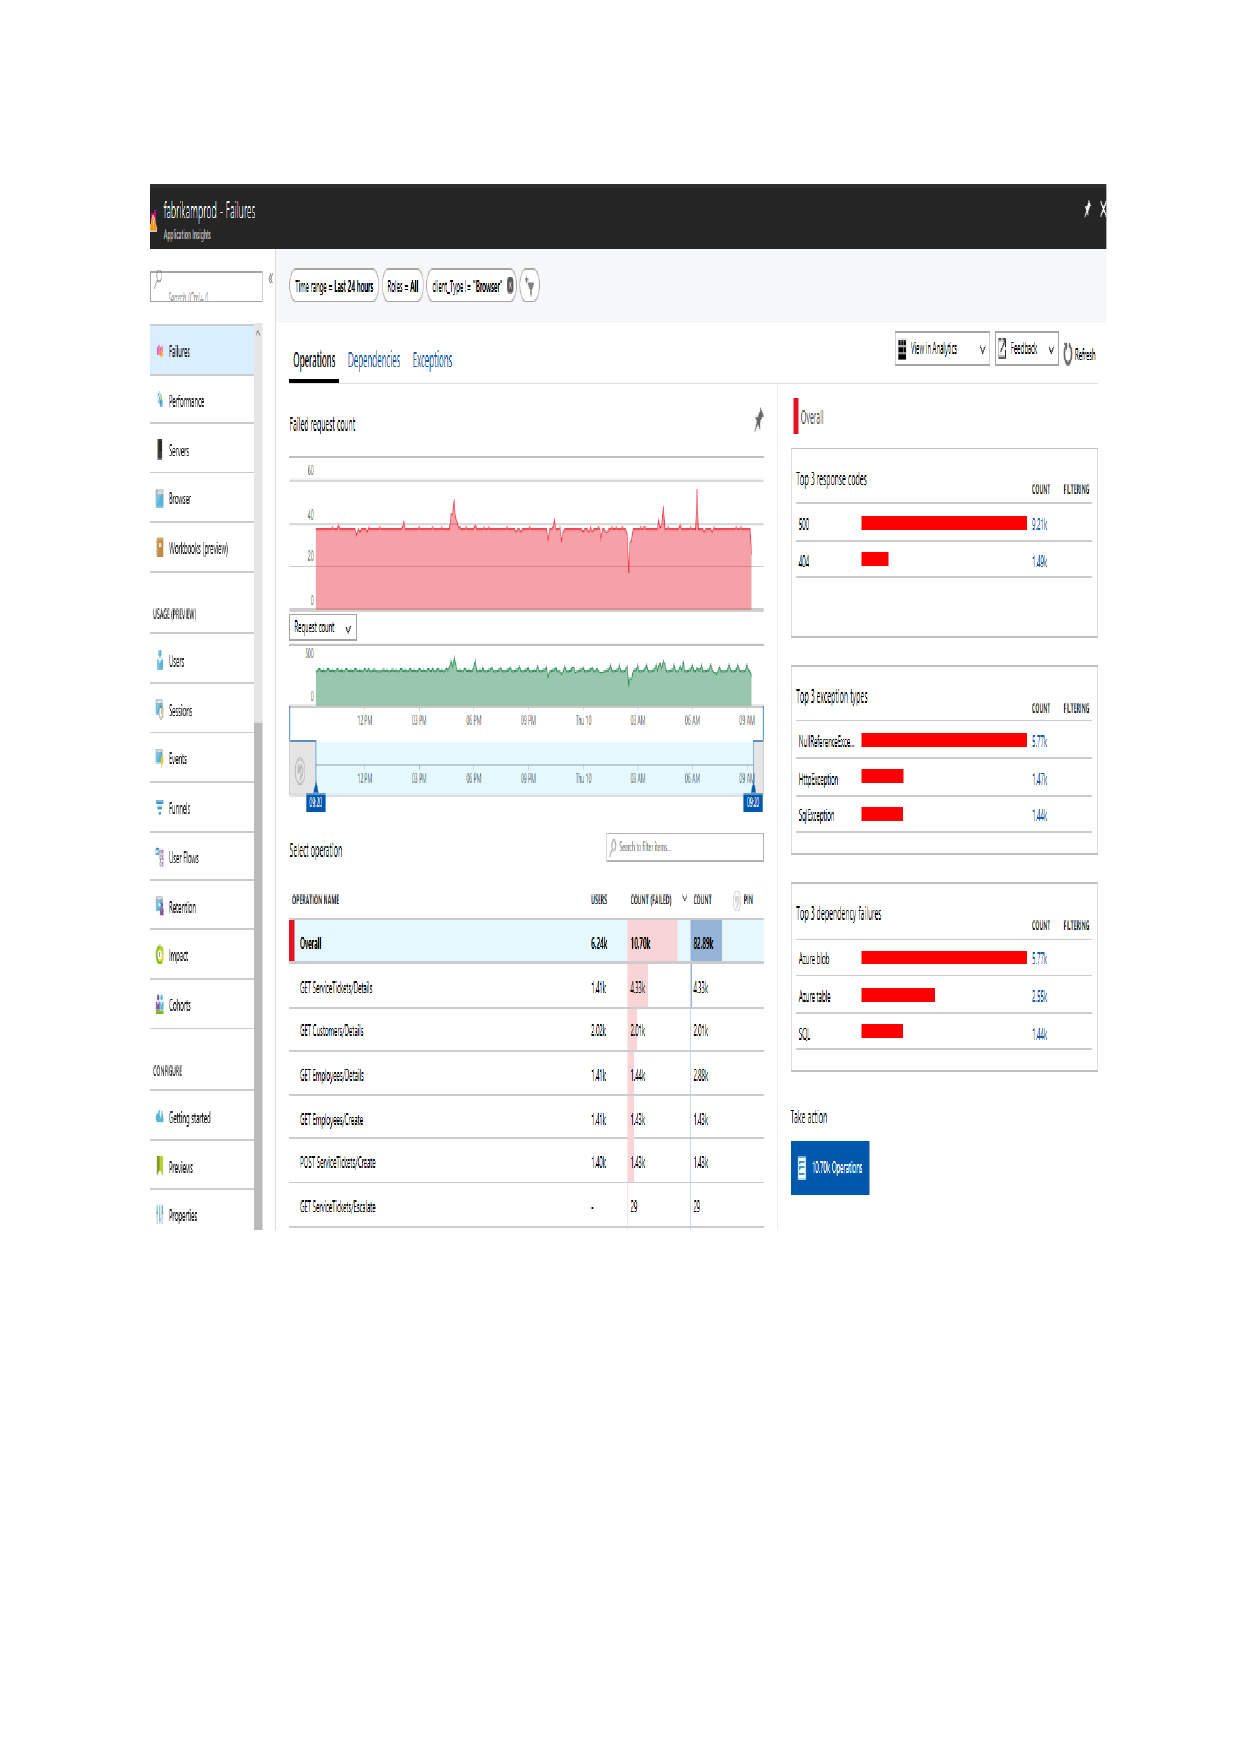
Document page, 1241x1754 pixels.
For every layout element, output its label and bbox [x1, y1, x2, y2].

picture [150, 184, 1107, 1230]
